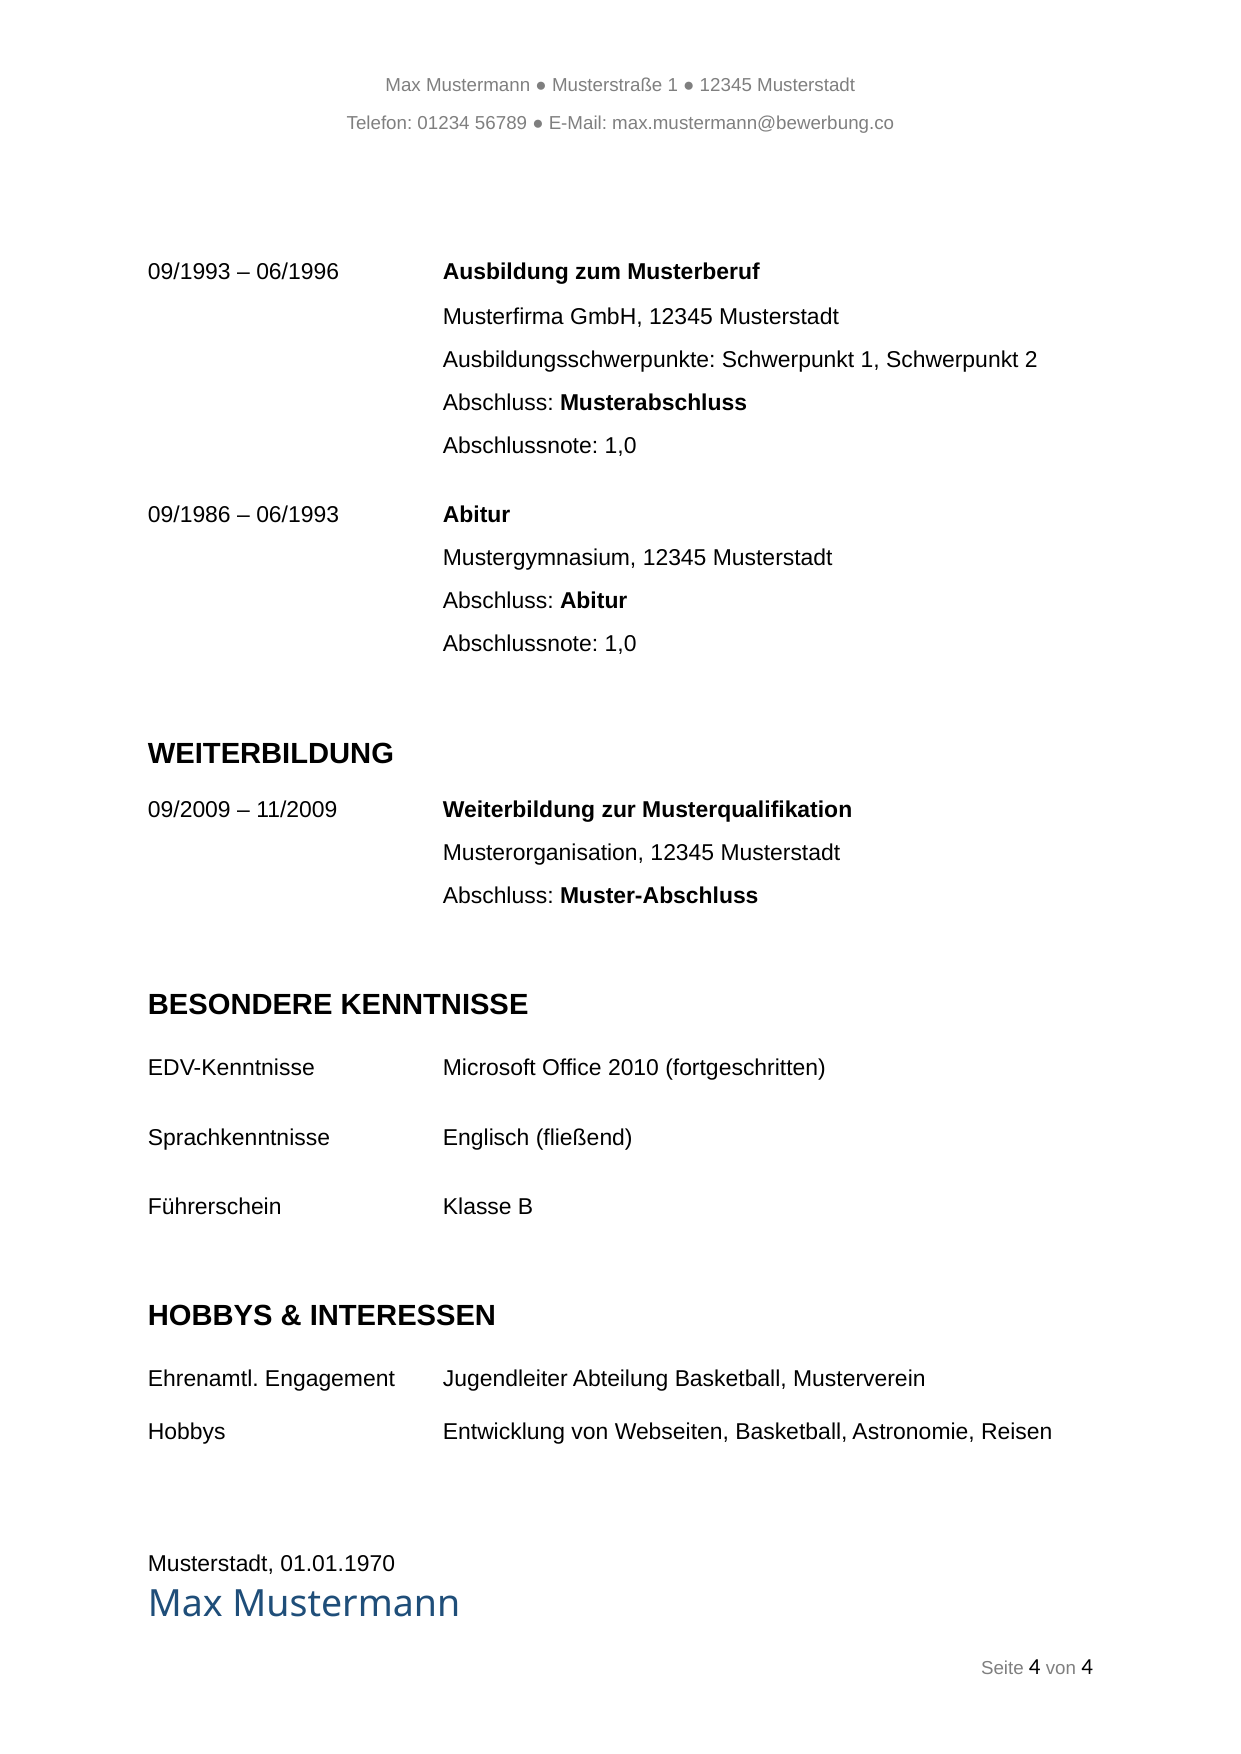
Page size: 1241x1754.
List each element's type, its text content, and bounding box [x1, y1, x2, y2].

text Abschluss: Muster-Abschluss [148, 882, 1093, 908]
text Ausbildungsschwerpunkte: Schwerpunkt 1, Schwerpunkt 2 [148, 346, 1093, 372]
text Hobbys Entwicklung von Webseiten, Basketball, Astronomie, Reisen [148, 1418, 1093, 1444]
text Ehrenamtl. Engagement Jugendleiter Abteilung Basketball, Musterverein [148, 1365, 1093, 1392]
text 09/2009 – 11/2009 Weiterbildung zur Musterqualifikation [148, 796, 1093, 822]
text Abschluss: Musterabschluss [148, 389, 1093, 415]
text EDV-Kenntnisse Microsoft Office 2010 (fortgeschritten) [148, 1054, 1093, 1081]
text 09/1986 – 06/1993 Abitur [148, 501, 1093, 528]
text Sprachkenntnisse Englisch (fließend) [148, 1123, 1093, 1150]
text BESONDERE KENNTNISSE [148, 987, 1093, 1021]
text Max Mustermann [148, 1576, 1093, 1627]
text Musterorganisation, 12345 Musterstadt [148, 839, 1093, 865]
text HOBBYS & INTERESSEN [148, 1298, 1093, 1332]
text Mustergymnasium, 12345 Musterstadt [369, 544, 1093, 571]
text Abschluss: Abitur [148, 587, 1093, 614]
text Musterstadt, 01.01.1970 [148, 1550, 1093, 1576]
text Musterfirma GmbH, 12345 Musterstadt [148, 303, 1093, 329]
text Abschlussnote: 1,0 [148, 630, 1093, 657]
text Führerschein Klasse B [148, 1193, 1093, 1219]
text WEITERBILDUNG [148, 736, 1093, 769]
text 09/1993 – 06/1996 Ausbildung zum Musterberuf [148, 258, 1093, 284]
text Abschlussnote: 1,0 [148, 432, 1093, 458]
